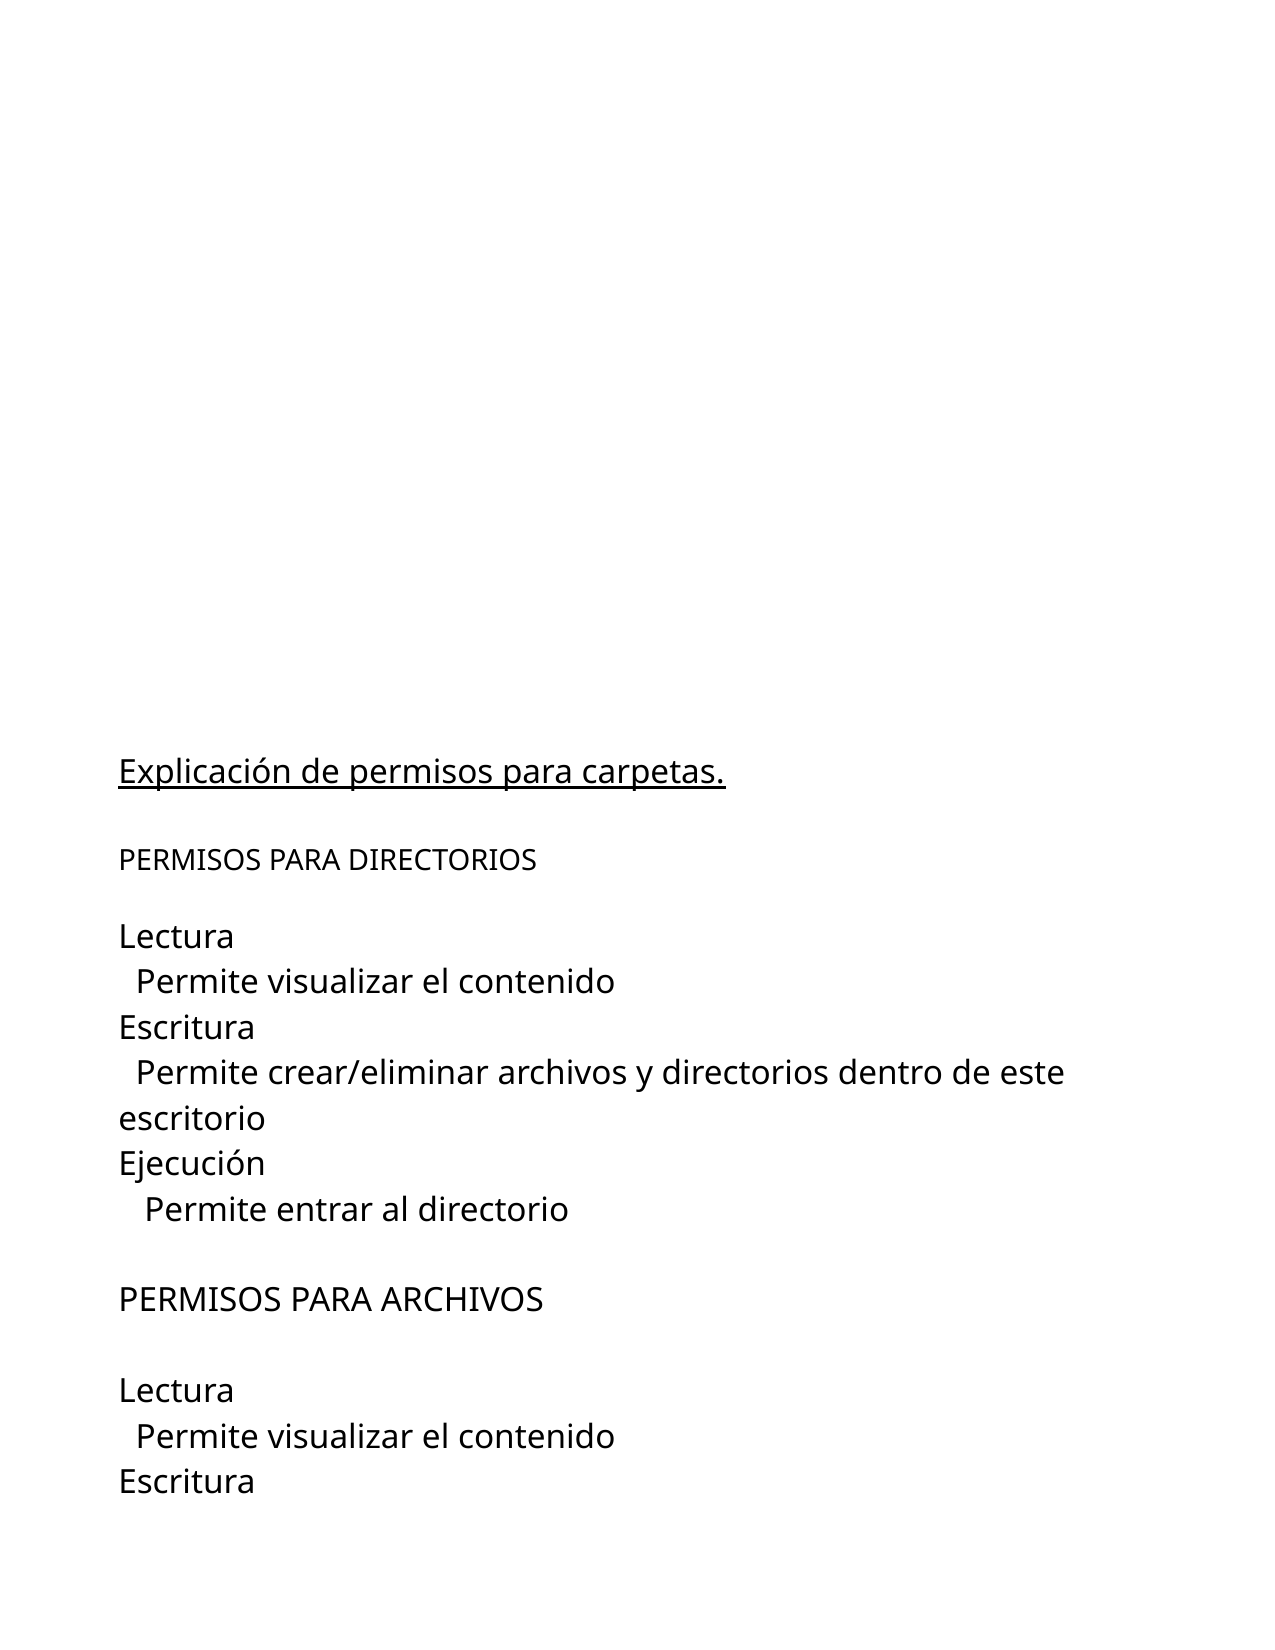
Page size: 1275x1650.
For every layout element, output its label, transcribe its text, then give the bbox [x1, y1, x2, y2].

text Permite visualizar el contenido [118, 1412, 1157, 1458]
text Permite entrar al directorio [118, 1185, 1157, 1231]
text PERMISOS PARA DIRECTORIOS [118, 839, 1157, 879]
text Escritura [118, 1458, 1157, 1503]
text Lectura [118, 913, 1157, 958]
text Ejecución [118, 1140, 1157, 1185]
text Permite visualizar el contenido [118, 958, 1157, 1004]
text Escritura [118, 1004, 1157, 1049]
text Lectura [118, 1367, 1157, 1412]
text Explicación de permisos para carpetas. [118, 748, 1157, 794]
text Permite crear/eliminar archivos y directorios dentro de este escritorio [118, 1049, 1157, 1140]
text PERMISOS PARA ARCHIVOS [118, 1276, 1157, 1322]
